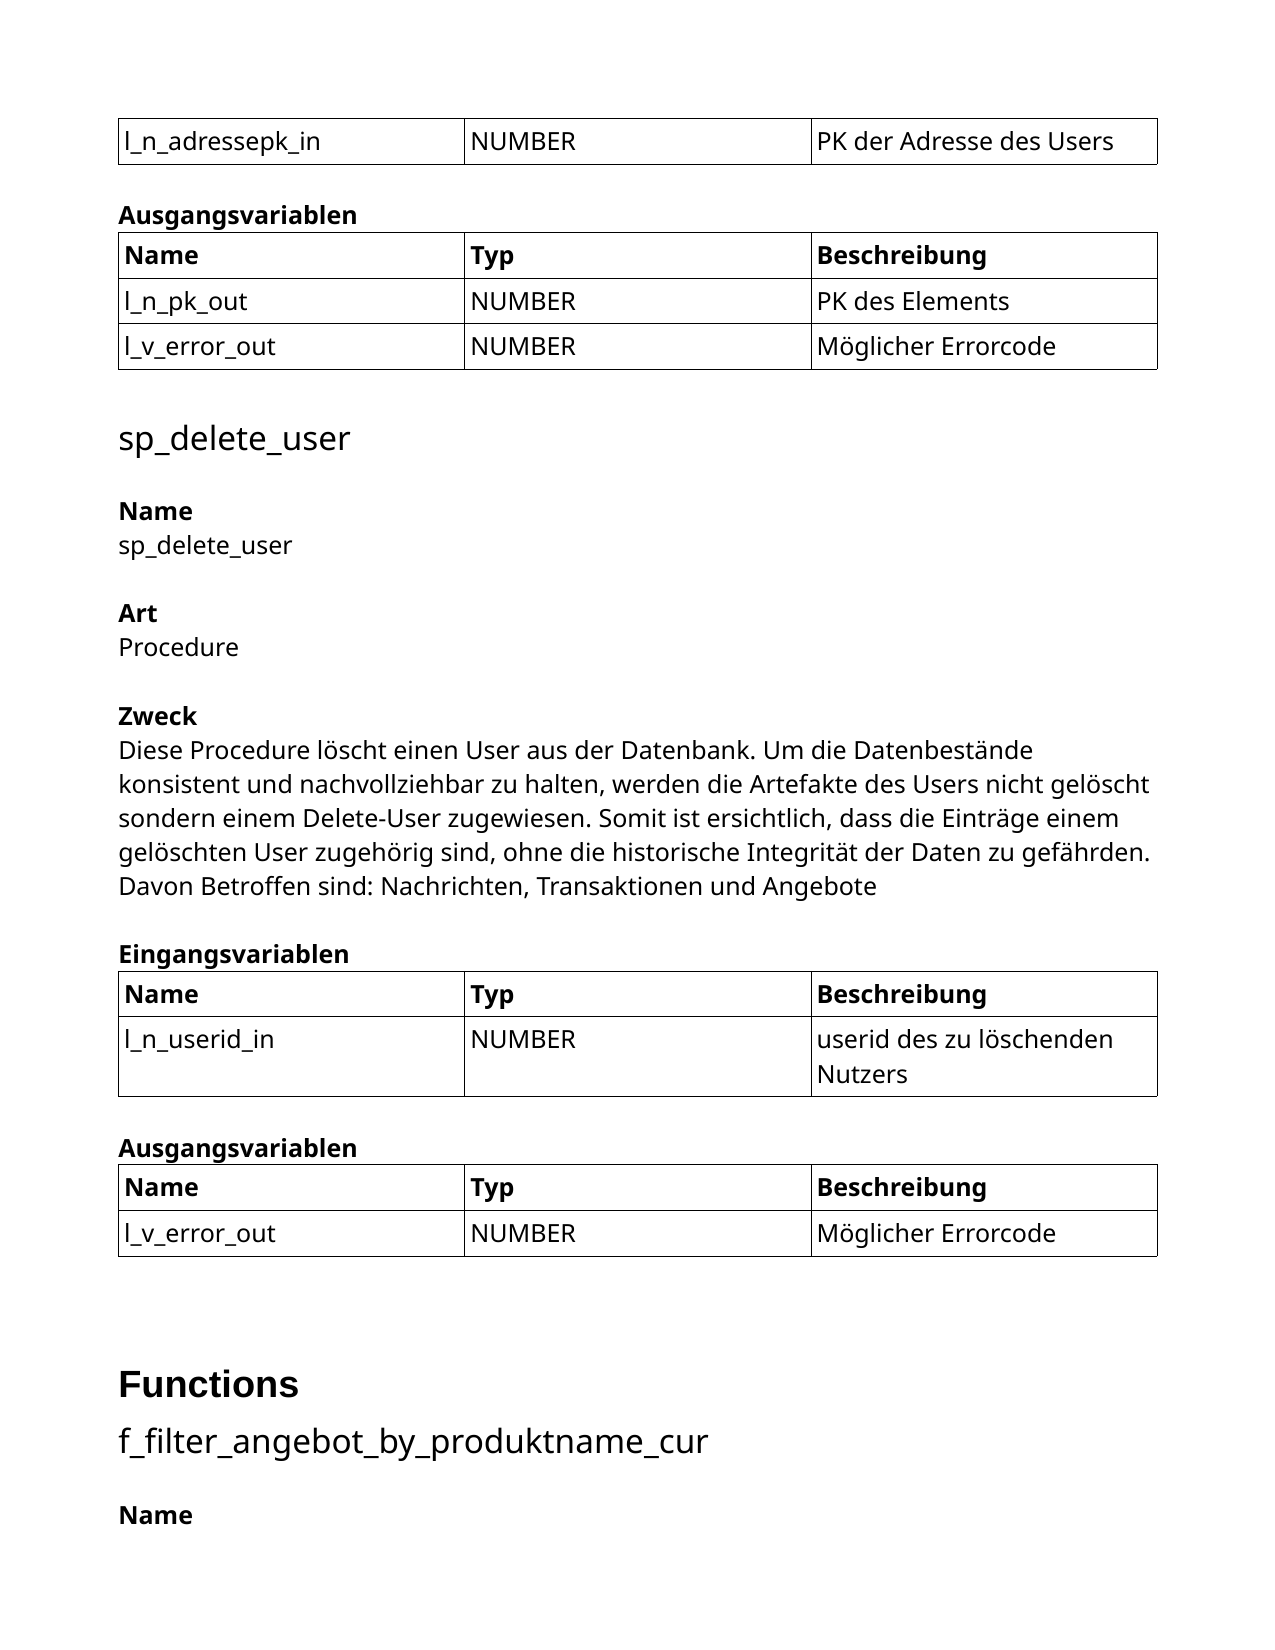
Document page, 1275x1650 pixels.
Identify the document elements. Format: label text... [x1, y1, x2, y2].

table_header Typ [465, 233, 811, 278]
text Zweck [118, 698, 1157, 732]
table_header Typ [465, 972, 811, 1016]
text Name [118, 494, 1157, 528]
subtitle Functions [118, 1362, 1157, 1405]
table_cell NUMBER [465, 324, 811, 369]
table_cell l_v_error_out [119, 324, 464, 369]
table_cell NUMBER [465, 1211, 811, 1256]
text sp_delete_user [118, 528, 1157, 562]
text Diese Procedure löscht einen User aus der Datenbank. Um die Datenbestände konsistent und nachvollziehbar zu halten, werden die Artefakte des Users nicht gelöscht sondern einem Delete-User zugewiesen. Somit ist ersichtlich, dass die Einträge einem gelöschten User zugehörig sind, ohne die historische Integrität der Daten zu gefährden. [118, 732, 1157, 868]
table_cell PK der Adresse des Users [812, 119, 1157, 164]
table_cell Möglicher Errorcode [812, 324, 1157, 369]
text Ausgangsvariablen [118, 198, 1157, 232]
text Procedure [118, 630, 1157, 664]
text Davon Betroffen sind: Nachrichten, Transaktionen und Angebote [118, 868, 1157, 903]
text Art [118, 596, 1157, 630]
table_cell Möglicher Errorcode [812, 1211, 1157, 1256]
table_cell NUMBER [465, 1017, 811, 1096]
table_header Beschreibung [812, 972, 1157, 1016]
text f_filter_angebot_by_produktname_cur [118, 1418, 1157, 1463]
table_cell NUMBER [465, 119, 811, 164]
table_cell PK des Elements [812, 279, 1157, 323]
table_header Name [119, 972, 464, 1016]
table_header Name [119, 1165, 464, 1210]
table_cell l_n_userid_in [119, 1017, 464, 1096]
table_cell l_n_adressepk_in [119, 119, 464, 164]
table_cell NUMBER [465, 279, 811, 323]
table_header Name [119, 233, 464, 278]
text sp_delete_user [118, 414, 1157, 460]
table_header Typ [465, 1165, 811, 1210]
table_header Beschreibung [812, 233, 1157, 278]
table_cell l_v_error_out [119, 1211, 464, 1256]
text Eingangsvariablen [118, 937, 1157, 971]
table_cell l_n_pk_out [119, 279, 464, 323]
text Name [118, 1497, 1157, 1531]
table_header Beschreibung [812, 1165, 1157, 1210]
table_cell userid des zu löschenden Nutzers [812, 1017, 1157, 1096]
text Ausgangsvariablen [118, 1130, 1157, 1164]
